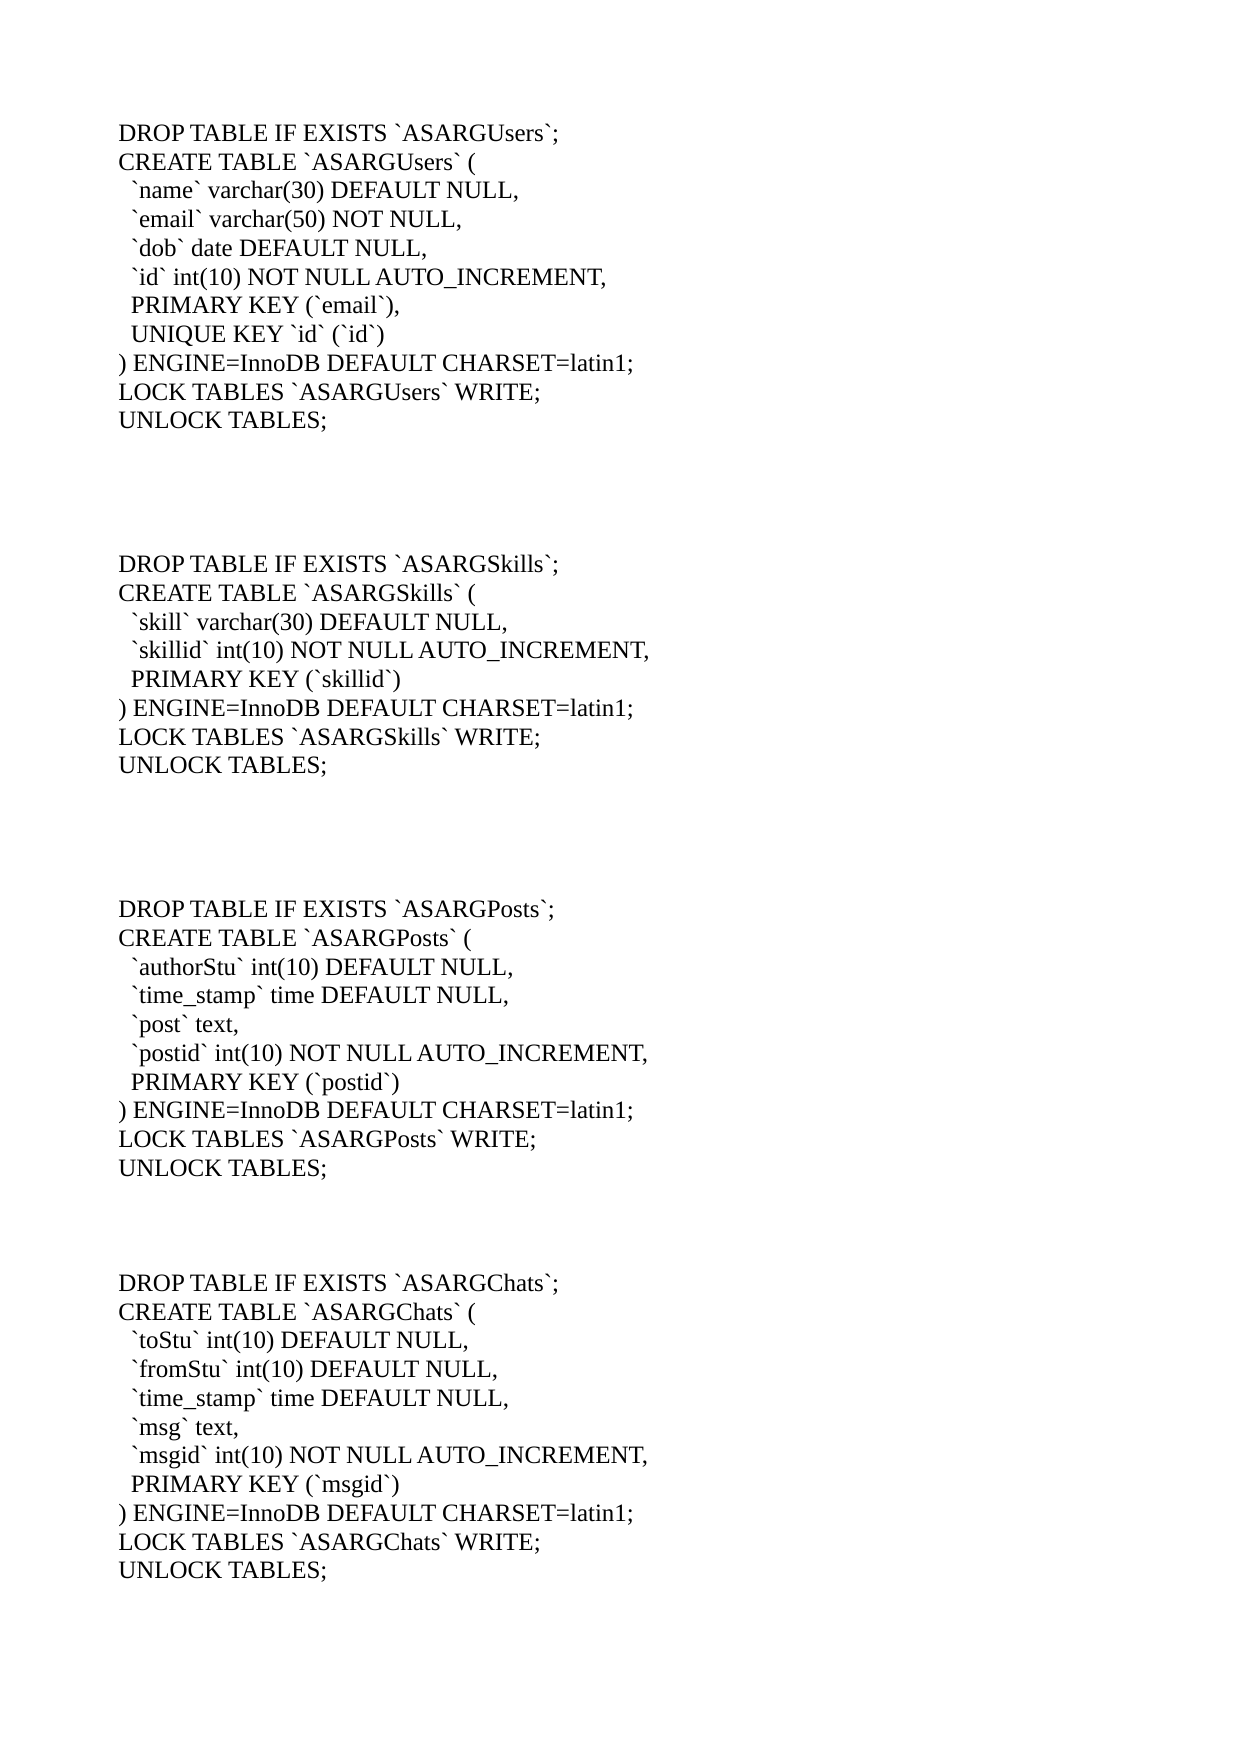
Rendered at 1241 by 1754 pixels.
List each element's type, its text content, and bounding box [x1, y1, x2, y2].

text LOCK TABLES `ASARGUsers` WRITE; [118, 377, 1122, 406]
text `authorStu` int(10) DEFAULT NULL, [118, 952, 1122, 981]
text `post` text, [118, 1009, 1122, 1038]
text CREATE TABLE `ASARGSkills` ( [118, 578, 1122, 607]
text LOCK TABLES `ASARGPosts` WRITE; [118, 1124, 1122, 1153]
text `skillid` int(10) NOT NULL AUTO_INCREMENT, [118, 636, 1122, 664]
text `msg` text, [118, 1412, 1122, 1441]
text PRIMARY KEY (`msgid`) [118, 1469, 1122, 1498]
text DROP TABLE IF EXISTS `ASARGUsers`; [118, 118, 1122, 147]
text `id` int(10) NOT NULL AUTO_INCREMENT, [118, 262, 1122, 291]
text `time_stamp` time DEFAULT NULL, [118, 981, 1122, 1009]
text UNLOCK TABLES; [118, 1556, 1122, 1584]
text ) ENGINE=InnoDB DEFAULT CHARSET=latin1; [118, 348, 1122, 377]
text ) ENGINE=InnoDB DEFAULT CHARSET=latin1; [118, 1096, 1122, 1124]
text LOCK TABLES `ASARGSkills` WRITE; [118, 722, 1122, 751]
text `fromStu` int(10) DEFAULT NULL, [118, 1354, 1122, 1383]
text DROP TABLE IF EXISTS `ASARGSkills`; [118, 549, 1122, 578]
text DROP TABLE IF EXISTS `ASARGPosts`; [118, 894, 1122, 923]
text PRIMARY KEY (`skillid`) [118, 664, 1122, 693]
text `dob` date DEFAULT NULL, [118, 233, 1122, 262]
text LOCK TABLES `ASARGChats` WRITE; [118, 1527, 1122, 1556]
text ) ENGINE=InnoDB DEFAULT CHARSET=latin1; [118, 1498, 1122, 1527]
text `time_stamp` time DEFAULT NULL, [118, 1383, 1122, 1412]
text PRIMARY KEY (`postid`) [118, 1067, 1122, 1096]
text CREATE TABLE `ASARGPosts` ( [118, 923, 1122, 952]
text PRIMARY KEY (`email`), [118, 291, 1122, 319]
text CREATE TABLE `ASARGUsers` ( [118, 147, 1122, 176]
text CREATE TABLE `ASARGChats` ( [118, 1297, 1122, 1326]
text `name` varchar(30) DEFAULT NULL, [118, 176, 1122, 204]
text `postid` int(10) NOT NULL AUTO_INCREMENT, [118, 1038, 1122, 1067]
text `toStu` int(10) DEFAULT NULL, [118, 1326, 1122, 1354]
text `email` varchar(50) NOT NULL, [118, 204, 1122, 233]
text `skill` varchar(30) DEFAULT NULL, [118, 607, 1122, 636]
text ) ENGINE=InnoDB DEFAULT CHARSET=latin1; [118, 693, 1122, 722]
text DROP TABLE IF EXISTS `ASARGChats`; [118, 1268, 1122, 1297]
text UNLOCK TABLES; [118, 751, 1122, 779]
text UNLOCK TABLES; [118, 406, 1122, 434]
text `msgid` int(10) NOT NULL AUTO_INCREMENT, [118, 1441, 1122, 1469]
text UNIQUE KEY `id` (`id`) [118, 319, 1122, 348]
text UNLOCK TABLES; [118, 1153, 1122, 1182]
